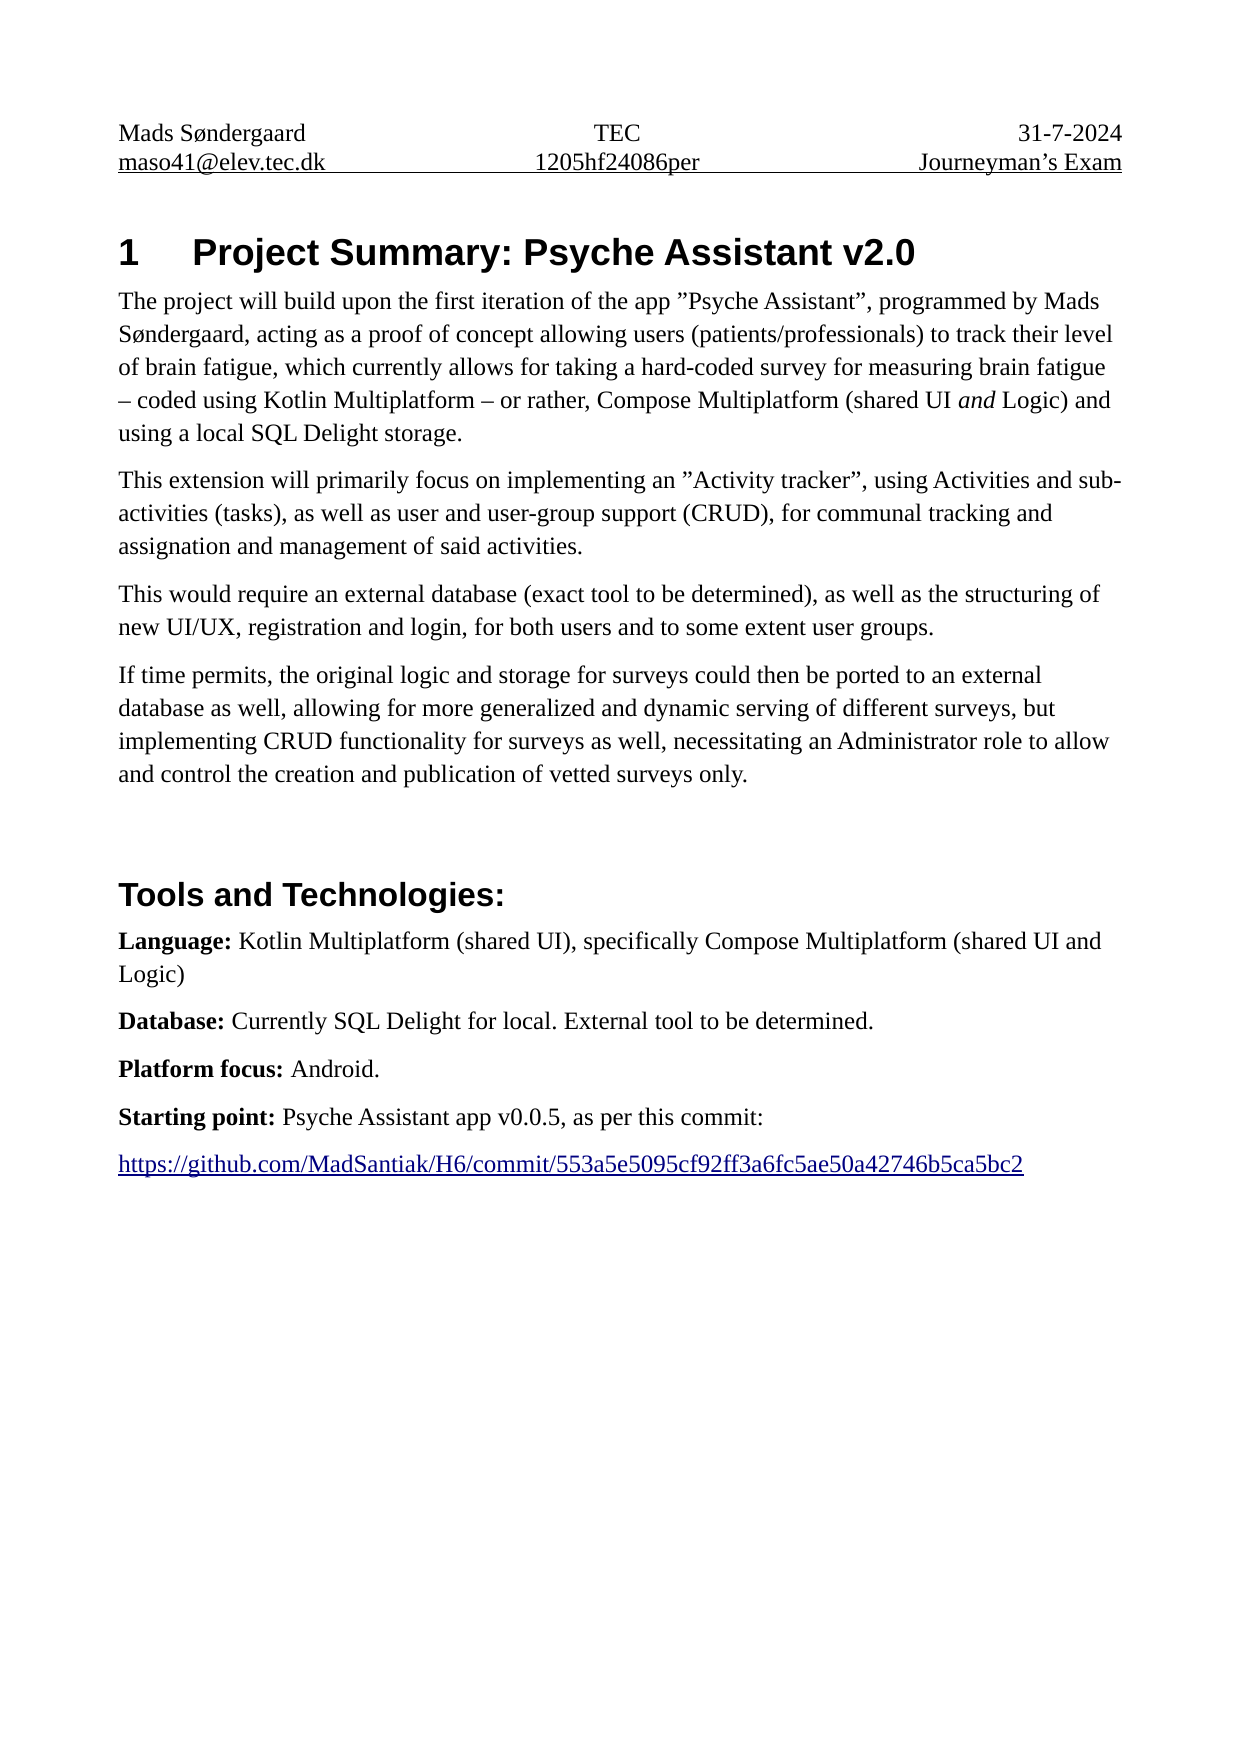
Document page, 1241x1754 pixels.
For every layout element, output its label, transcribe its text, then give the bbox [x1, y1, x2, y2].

text Language: Kotlin Multiplatform (shared UI), specifically Compose Multiplatform (shared UI and Logic) [118, 926, 1122, 987]
text This extension will primarily focus on implementing an ”Activity tracker”, using Activities and sub-activities (tasks), as well as user and user-group support (CRUD), for communal tracking and assignation and management of said activities. [118, 465, 1122, 560]
text If time permits, the original logic and storage for surveys could then be ported to an external database as well, allowing for more generalized and dynamic serving of different surveys, but implementing CRUD functionality for surveys as well, necessitating an Administrator role to allow and control the creation and publication of vetted surveys only. [118, 660, 1122, 787]
text Starting point: Psyche Assistant app v0.0.5, as per this commit: [118, 1102, 1122, 1130]
subtitle Tools and Technologies: [118, 875, 1122, 913]
text Platform focus: Android. [118, 1054, 1122, 1083]
text This would require an external database (exact tool to be determined), as well as the structuring of new UI/UX, registration and login, for both users and to some extent user groups. [118, 579, 1122, 641]
text https://github.com/MadSantiak/H6/commit/553a5e5095cf92ff3a6fc5ae50a42746b5ca5bc2 [118, 1149, 1122, 1178]
subtitle Project Summary: Psyche Assistant v2.0 [118, 230, 1122, 273]
text Database: Currently SQL Delight for local. External tool to be determined. [118, 1006, 1122, 1035]
text The project will build upon the first iteration of the app ”Psyche Assistant”, programmed by Mads Søndergaard, acting as a proof of concept allowing users (patients/professionals) to track their level of brain fatigue, which currently allows for taking a hard-coded survey for measuring brain fatigue – coded using Kotlin Multiplatform – or rather, Compose Multiplatform (shared UI and Logic) and using a local SQL Delight storage. [118, 286, 1122, 447]
